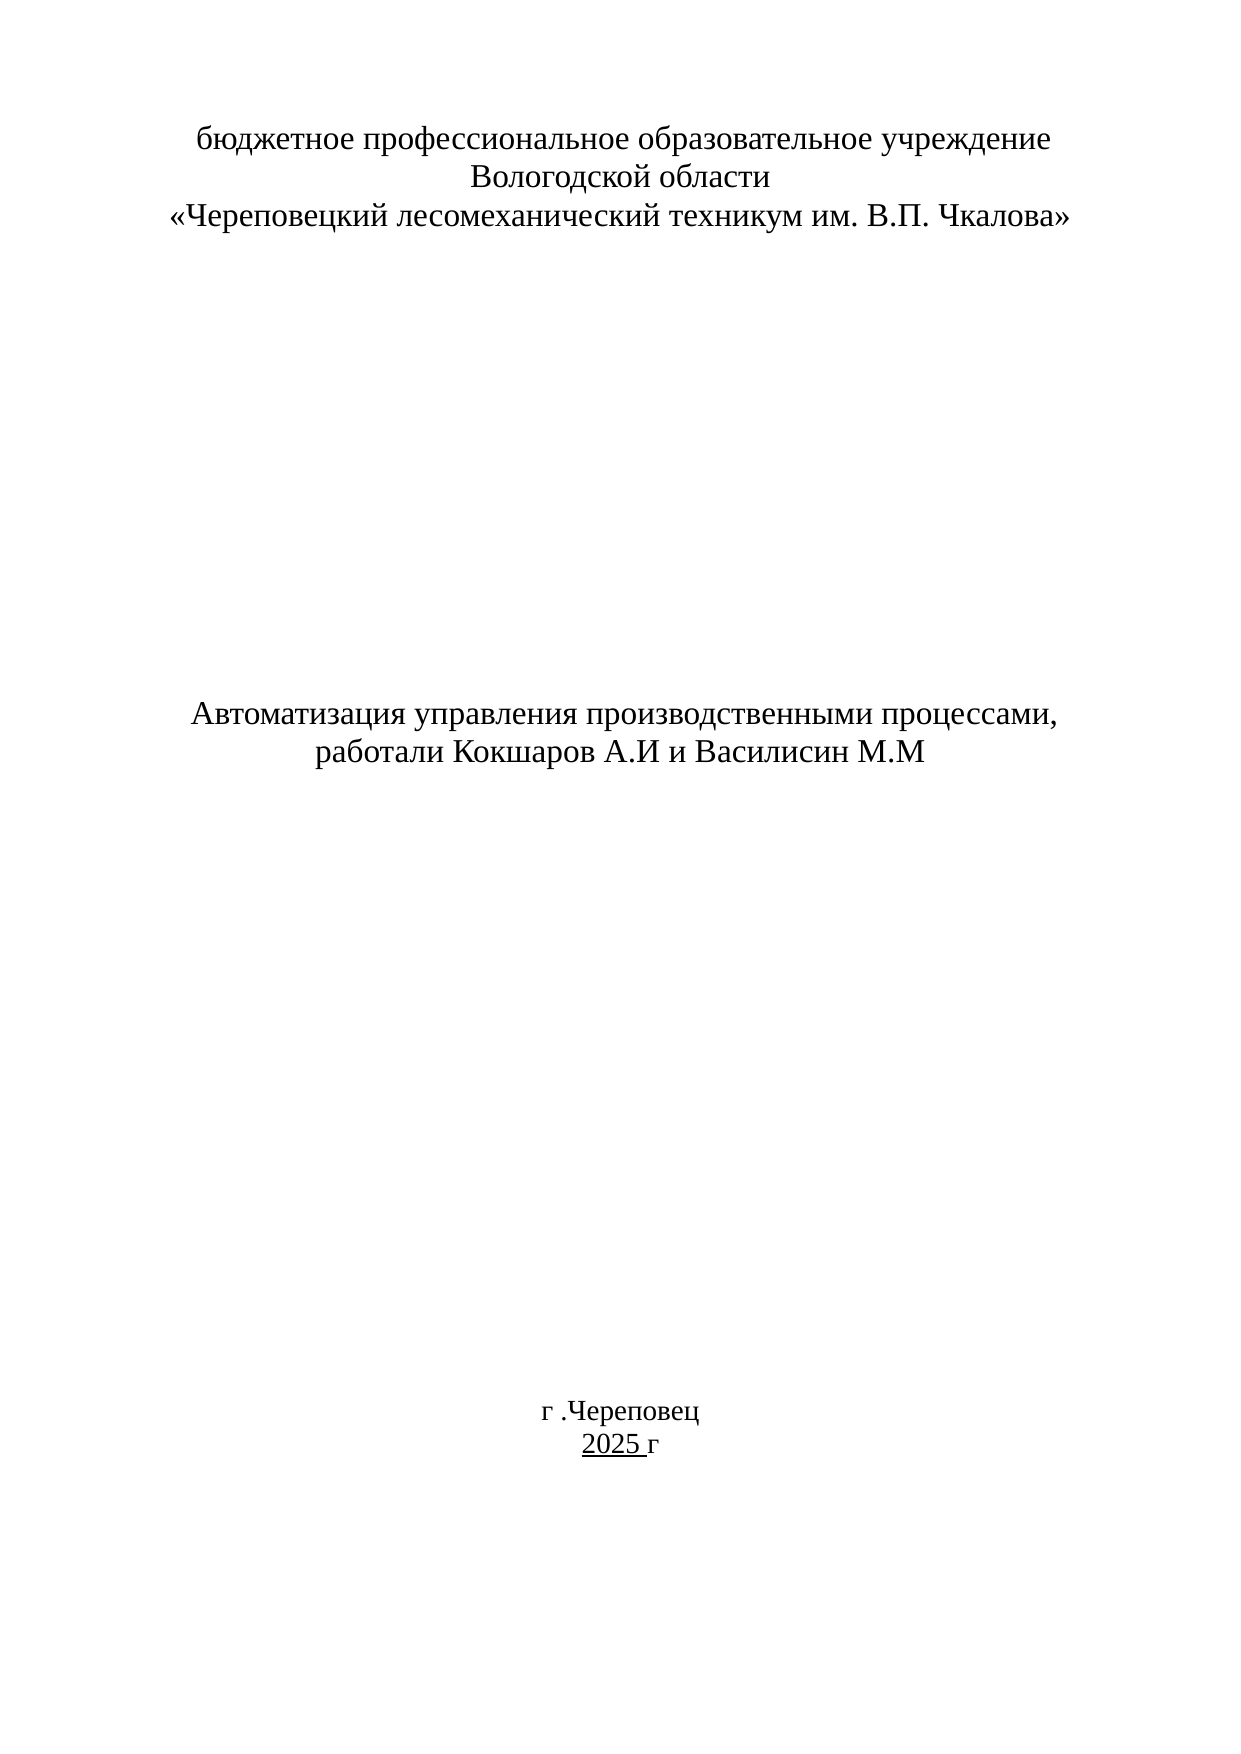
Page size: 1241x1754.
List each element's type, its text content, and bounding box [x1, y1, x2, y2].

text 2025 г [118, 1426, 1122, 1460]
text г .Череповец [118, 1393, 1122, 1426]
text Автоматизация управления производственными процессами, [118, 693, 1122, 731]
text работали Кокшаров А.И и Василисин М.М [118, 731, 1122, 770]
text «Череповецкий лесомеханический техникум им. В.П. Чкалова» [118, 195, 1122, 233]
text Вологодской области [118, 156, 1122, 195]
text бюджетное профессиональное образовательное учреждение [118, 118, 1122, 156]
